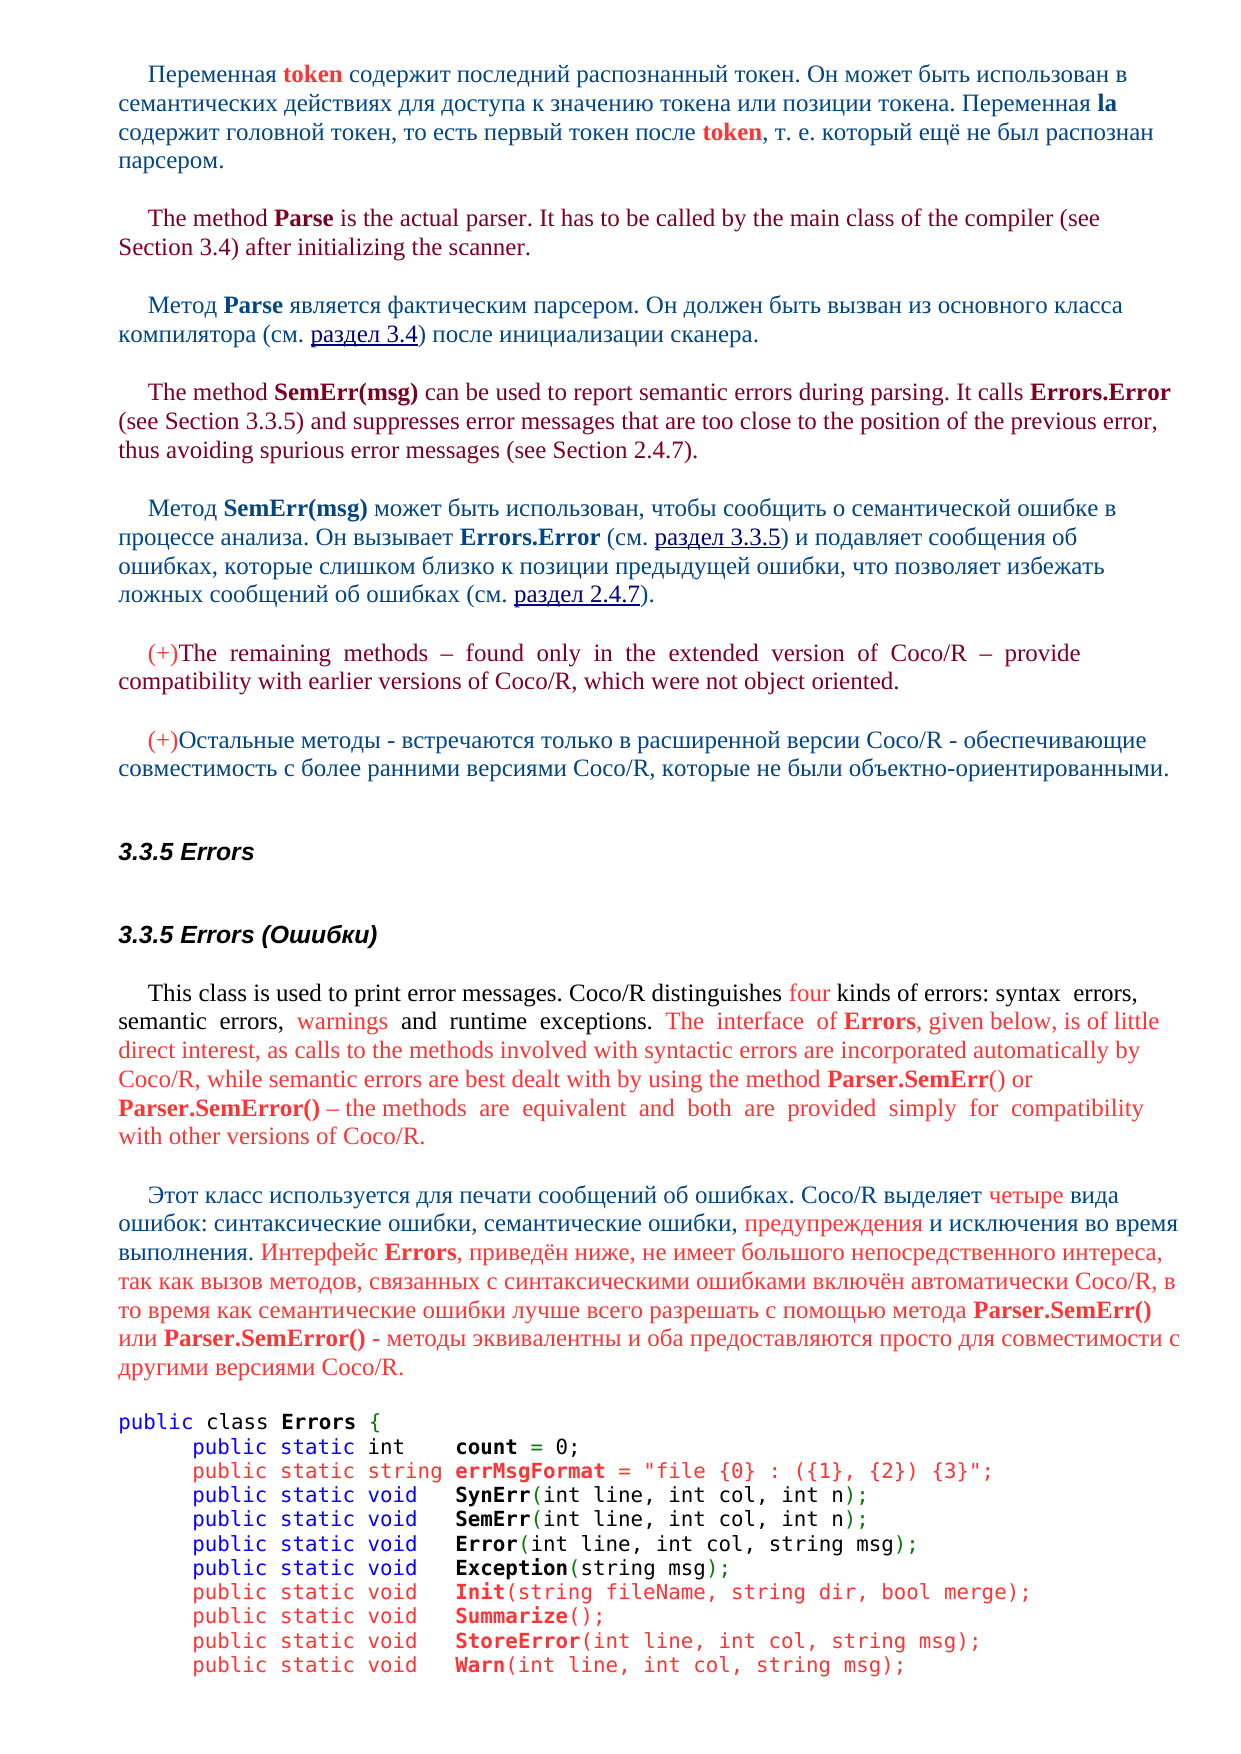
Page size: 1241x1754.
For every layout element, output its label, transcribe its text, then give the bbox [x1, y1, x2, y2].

text The method SemErr(msg) can be used to report semantic errors during parsing. It calls Errors.Error (see Section 3.3.5) and suppresses error messages that are too close to the position of the previous error, thus avoiding spurious error messages (see Section 2.4.7). [118, 377, 1181, 464]
text The method Parse is the actual parser. It has to be called by the main class of the compiler (see Section 3.4) after initializing the scanner. [118, 203, 1181, 261]
subtitle 3.3.5 Errors [118, 837, 1181, 865]
text (+)Остальные методы - встречаются только в расширенной версии Coco/R - обеспечивающие совместимость с более ранними версиями Coco/R, которые не были объектно-ориентированными. [118, 725, 1181, 782]
text Переменная token содержит последний распознанный токен. Он может быть использован в семантических действиях для доступа к значению токена или позиции токена. Переменная la содержит головной токен, то есть первый токен после token, т. е. который ещё не был распознан парсером. [118, 59, 1181, 174]
text Метод SemErr(msg) может быть использован, чтобы сообщить о семантической ошибке в процессе анализа. Он вызывает Errors.Error (см. раздел 3.3.5) и подавляет сообщения об ошибках, которые слишком близко к позиции предыдущей ошибки, что позволяет избежать ложных сообщений об ошибках (см. раздел 2.4.7). [118, 493, 1181, 608]
text Этот класс используется для печати сообщений об ошибках. Coco/R выделяет четыре вида ошибок: синтаксические ошибки, семантические ошибки, предупреждения и исключения во время выполнения. Интерфейс Errors, приведён ниже, не имеет большого непосредственного интереса, так как вызов методов, связанных с синтаксическими ошибками включён автоматически Coco/R, в то время как семантические ошибки лучше всего разрешать с помощью метода Parser.SemErr() или Parser.SemError() - методы эквивалентны и оба предоставляются просто для совместимости с другими версиями Coco/R. [118, 1180, 1181, 1381]
text public class Errors { public static int count = 0; public static string errMsgFormat = "file {0} : ({1}, {2}) {3}"; public static void SynErr(int line, int col, int n); public static void SemErr(int line, int col, int n); public static void Error(int line, int col, string msg); public static void Exception(string msg); public static void Init(string fileName, string dir, bool merge); public static void Summarize(); public static void StoreError(int line, int col, string msg); public static void Warn(int line, int col, string msg); [118, 1410, 1181, 1677]
subtitle 3.3.5 Errors (Ошибки) [118, 920, 1181, 948]
text Метод Parse является фактическим парсером. Он должен быть вызван из основного класса компилятора (см. раздел 3.4) после инициализации сканера. [118, 291, 1181, 348]
text (+)The remaining methods – found only in the extended version of Coco/R – provide compatibility with earlier versions of Coco/R, which were not object oriented. [118, 638, 1181, 695]
text This class is used to print error messages. Coco/R distinguishes four kinds of errors: syntax errors, semantic errors, warnings and runtime exceptions. The interface of Errors, given below, is of little direct interest, as calls to the methods involved with syntactic errors are incorporated automatically by Coco/R, while semantic errors are best dealt with by using the method Parser.SemErr() or Parser.SemError() – the methods are equivalent and both are provided simply for compatibility with other versions of Coco/R. [118, 978, 1181, 1150]
